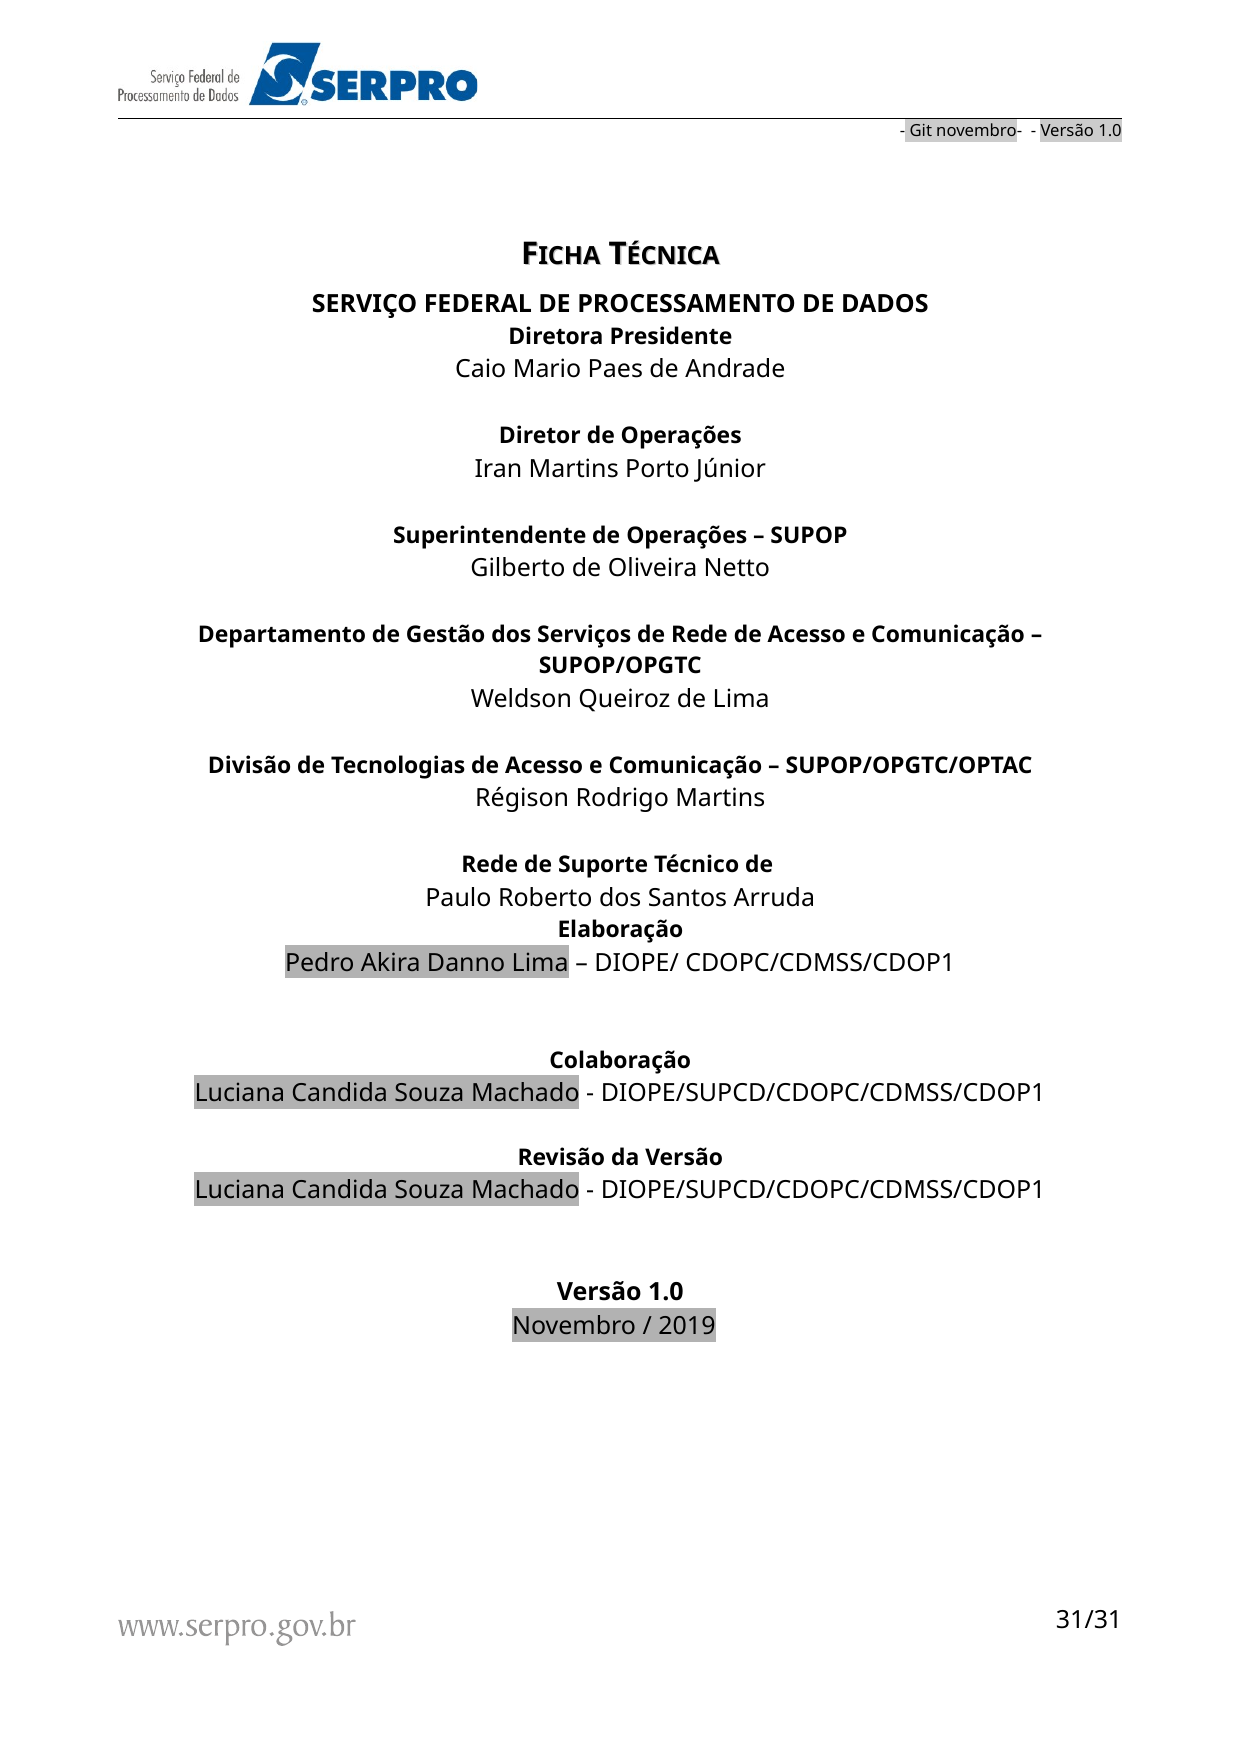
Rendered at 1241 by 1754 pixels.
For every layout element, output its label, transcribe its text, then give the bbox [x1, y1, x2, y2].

text Paulo Roberto dos Santos Arruda [118, 879, 1122, 913]
text Versão 1.0 [118, 1274, 1122, 1308]
title Ficha Técnica [118, 231, 1122, 273]
text SERVIÇO FEDERAL DE PROCESSAMENTO DE DADOS [118, 286, 1122, 320]
text Pedro Akira Danno Lima – DIOPE/ CDOPC/CDMSS/CDOP1 [118, 944, 1122, 978]
text Régison Rodrigo Martins [118, 780, 1122, 814]
text Gilberto de Oliveira Netto [118, 550, 1122, 584]
list Novembro / 2019 [105, 1308, 1122, 1342]
text Rede de Suporte Técnico de [118, 848, 1122, 879]
text Diretor de Operações [118, 419, 1122, 450]
text Revisão da Versão [118, 1140, 1122, 1172]
text Luciana Candida Souza Machado - DIOPE/SUPCD/CDOPC/CDMSS/CDOP1 [118, 1075, 1122, 1109]
text Colaboração [118, 1044, 1122, 1075]
text Luciana Candida Souza Machado - DIOPE/SUPCD/CDOPC/CDMSS/CDOP1 [118, 1172, 1122, 1206]
picture [118, 41, 478, 106]
text Iran Martins Porto Júnior [118, 450, 1122, 484]
text Weldson Queiroz de Lima [118, 680, 1122, 714]
text Diretora Presidente [118, 320, 1122, 351]
text Departamento de Gestão dos Serviços de Rede de Acesso e Comunicação – SUPOP/OPGTC [118, 618, 1122, 680]
text Caio Mario Paes de Andrade [118, 351, 1122, 385]
text Superintendente de Operações – SUPOP [118, 518, 1122, 550]
text Elaboração [118, 913, 1122, 944]
text Divisão de Tecnologias de Acesso e Comunicação – SUPOP/OPGTC/OPTAC [118, 748, 1122, 780]
